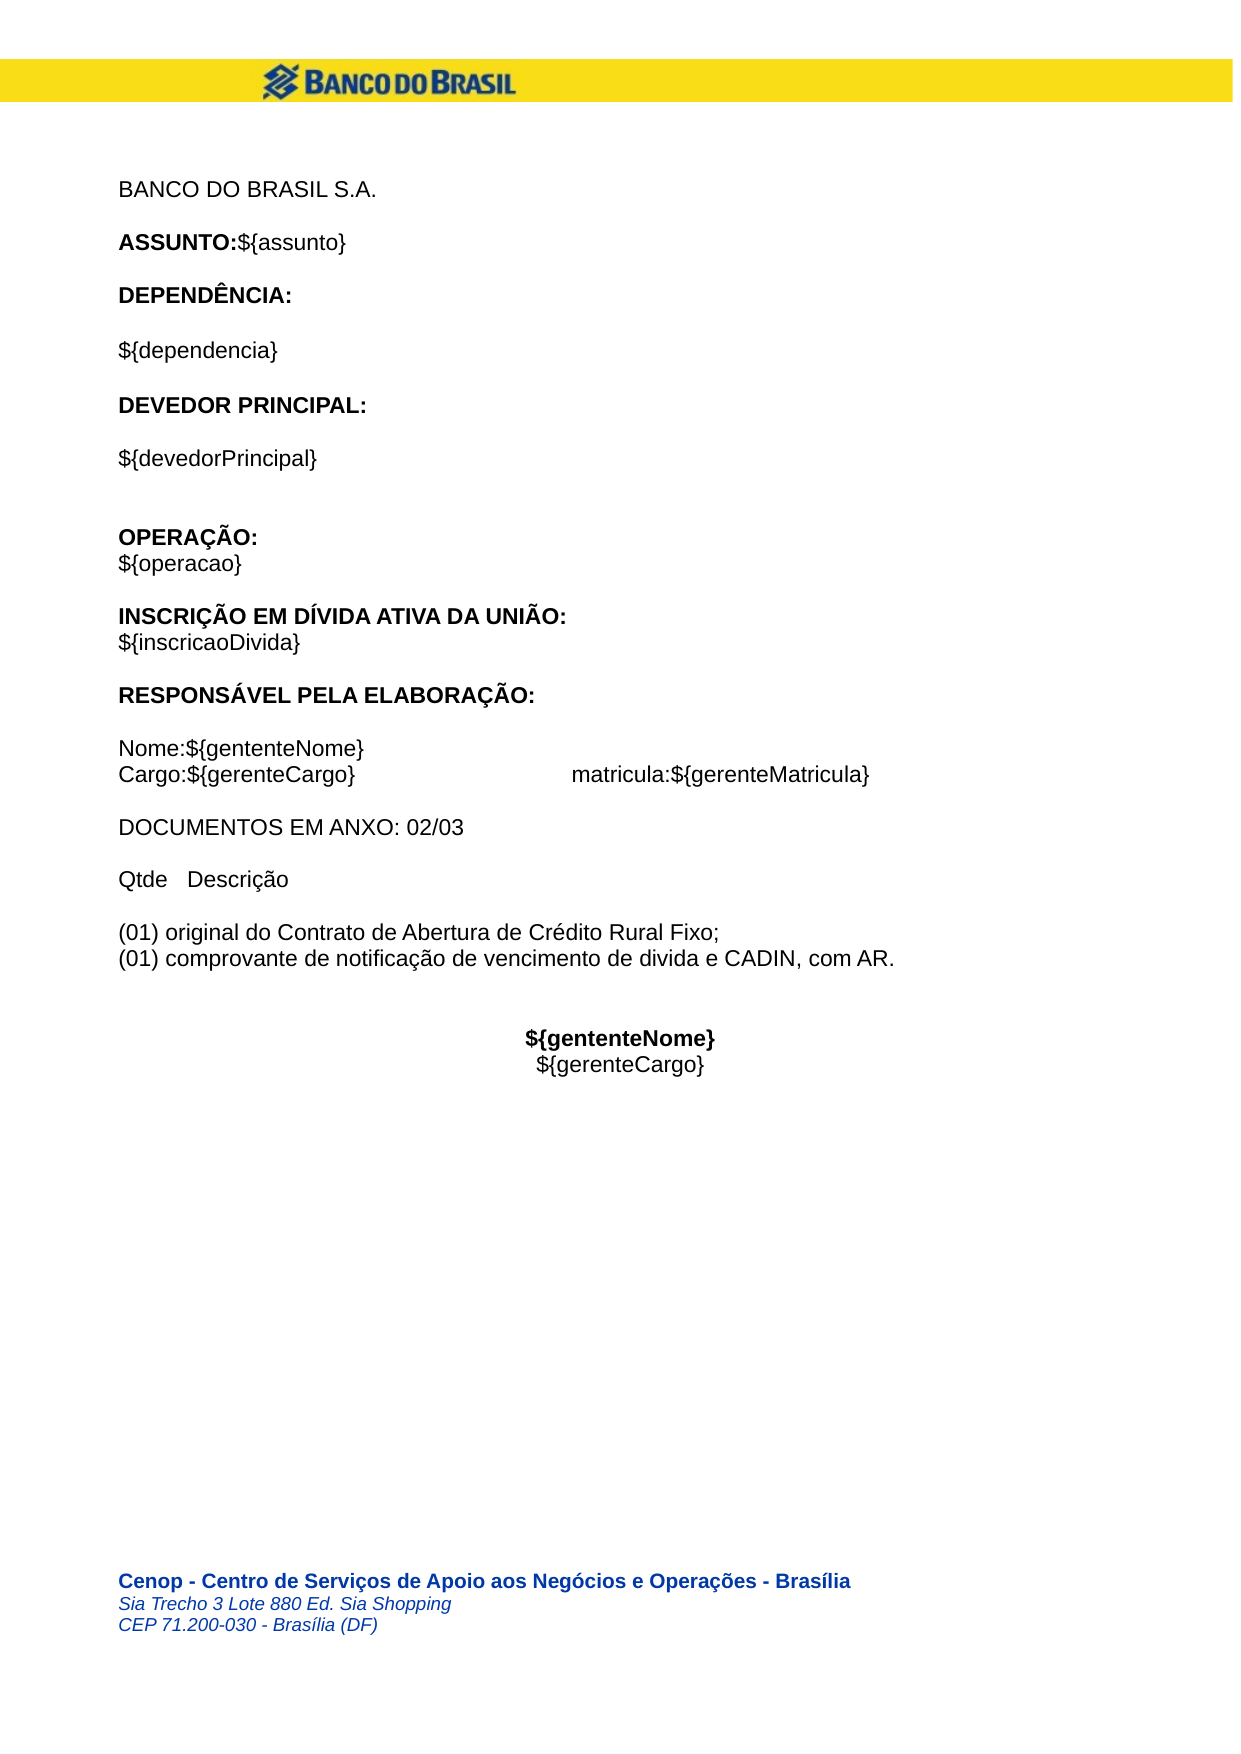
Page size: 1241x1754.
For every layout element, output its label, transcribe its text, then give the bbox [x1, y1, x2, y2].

text ${inscricaoDivida} [118, 629, 1122, 656]
text BANCO DO BRASIL S.A. [118, 176, 1122, 203]
text INSCRIÇÃO EM DÍVIDA ATIVA DA UNIÃO: [118, 603, 1122, 629]
text DEVEDOR PRINCIPAL: [118, 392, 1122, 418]
text DEPENDÊNCIA: [118, 282, 1122, 308]
text Qtde Descrição [118, 866, 1122, 893]
text ${operacao} [118, 550, 1122, 576]
text RESPONSÁVEL PELA ELABORAÇÃO: [118, 682, 1122, 708]
text ${dependencia} [118, 337, 1122, 363]
text Nome:${gententeNome} [118, 734, 1122, 761]
text ASSUNTO:${assunto} [118, 229, 1122, 255]
text OPERAÇÃO: [118, 524, 1122, 550]
text ${devedorPrincipal} [118, 445, 1122, 471]
text ${gerenteCargo} [118, 1051, 1122, 1077]
text DOCUMENTOS EM ANXO: 02/03 [118, 814, 1122, 840]
text ${gententeNome} [118, 1024, 1122, 1051]
text Cargo:${gerenteCargo} matricula:${gerenteMatricula} [118, 761, 1122, 787]
text (01) comprovante de notificação de vencimento de divida e CADIN, com AR. [118, 945, 1122, 972]
text (01) original do Contrato de Abertura de Crédito Rural Fixo; [118, 919, 1122, 945]
picture [0, 59, 1233, 102]
